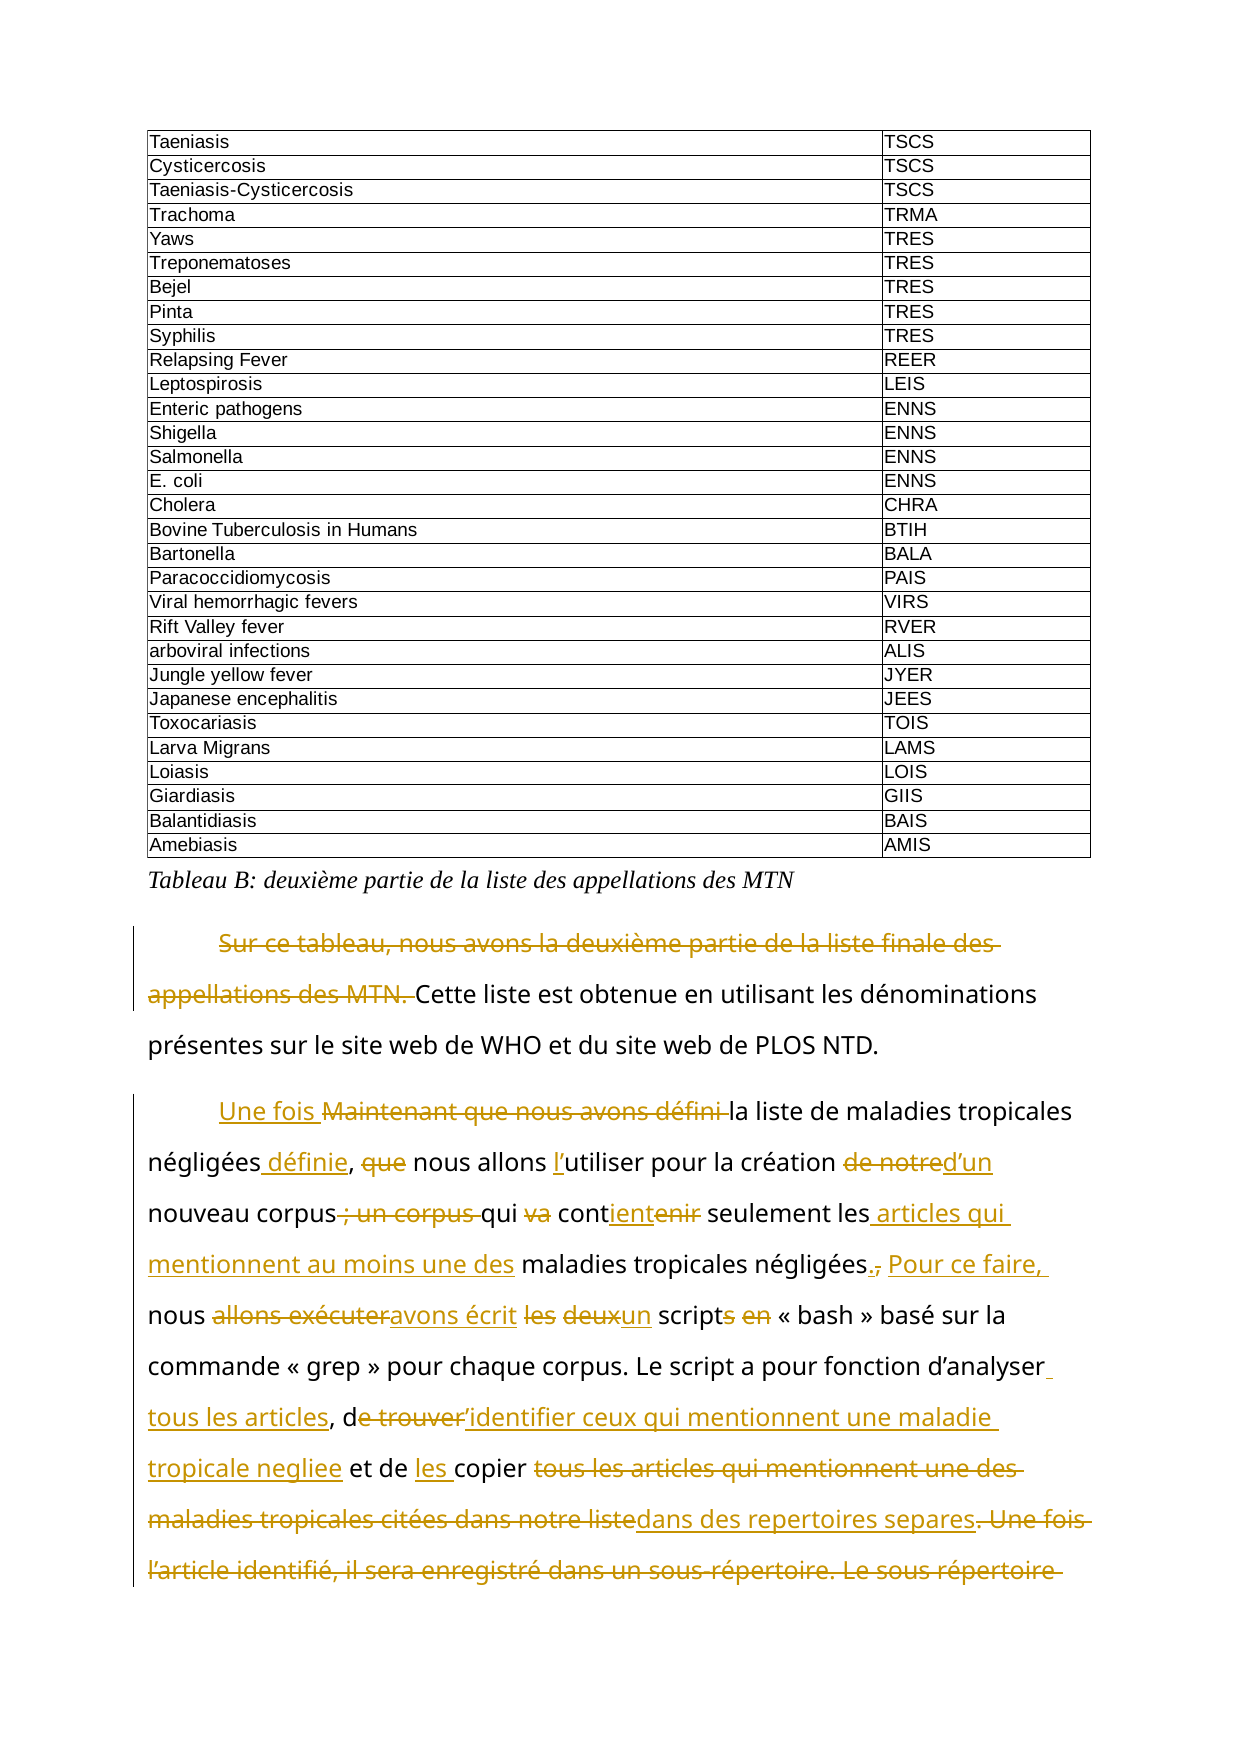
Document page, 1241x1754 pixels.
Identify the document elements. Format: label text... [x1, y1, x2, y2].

text Tableau B: deuxième partie de la liste des appellations des MTN [147, 131, 1092, 894]
text Une fois la liste de maladies tropicales négligées définie, nous allons l’utiliser pour la création d’un nouveau corpusqui contient seulement les articles qui mentionnent au moins une des maladies tropicales négligées. Pour ce faire, nous avons écrit un script « bash » basé sur la commande « grep » pour chaque corpus. Le script a pour fonction d’analyser tous les articles, d’identifier ceux qui mentionnent une maladie tropicale negliee et de les copier dans des repertoires separes nommés avec un code à quatre lettres. Chaque tel répertoire contient tous les articles de notre corpus qui mentionnent l’une des appellations qui font référence à ce même code. Nous appelons ce nouveau corpus CorpusMTN. [147, 1094, 1092, 1587]
text Cette liste est obtenue en utilisant les dénominations présentes sur le site web de WHO et du site web de PLOS NTD. [147, 926, 1092, 1062]
